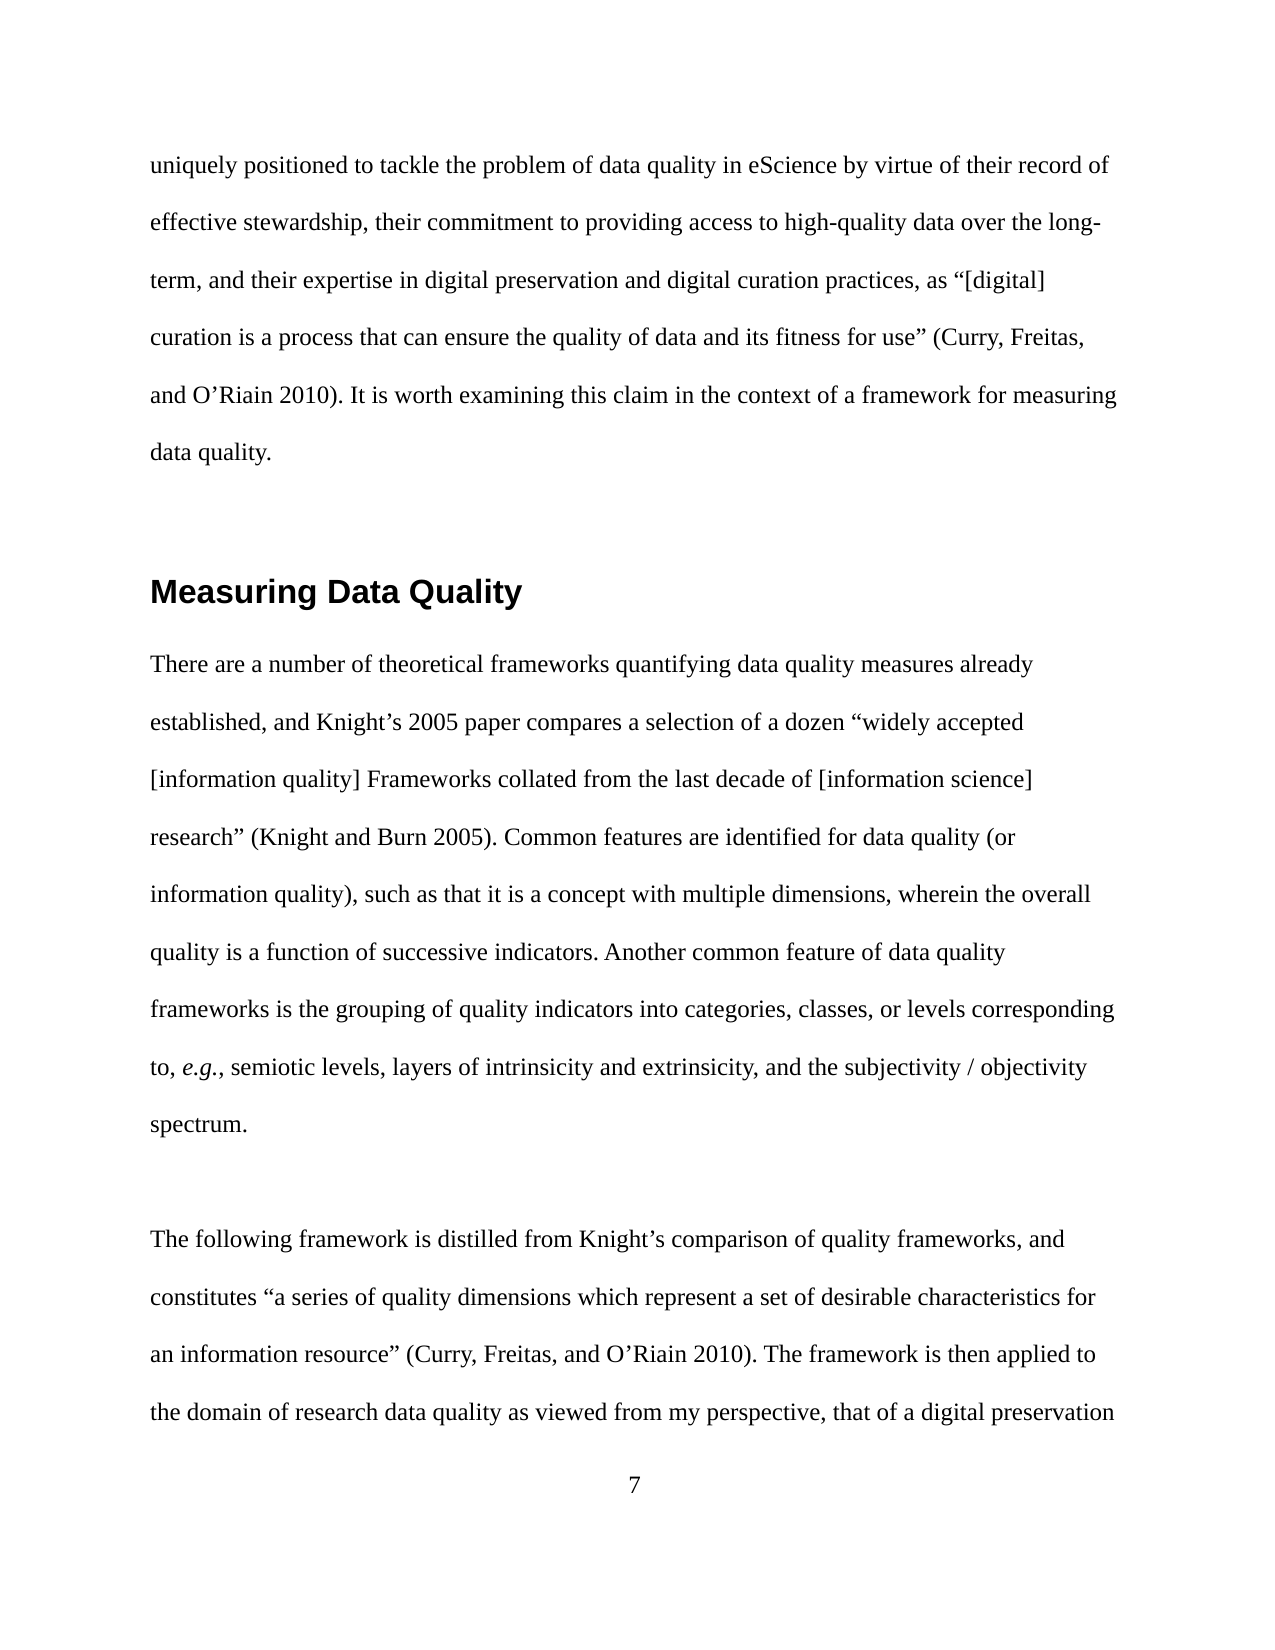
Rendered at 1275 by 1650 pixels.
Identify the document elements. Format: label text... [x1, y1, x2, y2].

subtitle Measuring Data Quality [150, 572, 1125, 611]
text There are a number of theoretical frameworks quantifying data quality measures already established, and Knight’s 2005 paper compares a selection of a dozen “widely accepted [information quality] Frameworks collated from the last decade of [information science] research” (Knight and Burn 2005). Common features are identified for data quality (or information quality), such as that it is a concept with multiple dimensions, wherein the overall quality is a function of successive indicators. Another common feature of data quality frameworks is the grouping of quality indicators into categories, classes, or levels corresponding to, e.g., semiotic levels, layers of intrinsicity and extrinsicity, and the subjectivity / objectivity spectrum. [150, 649, 1125, 1138]
text uniquely positioned to tackle the problem of data quality in eScience by virtue of their record of effective stewardship, their commitment to providing access to high-quality data over the long-term, and their expertise in digital preservation and digital curation practices, as “[digital] curation is a process that can ensure the quality of data and its fitness for use” (Curry, Freitas, and O’Riain 2010). It is worth examining this claim in the context of a framework for measuring data quality. [150, 150, 1125, 466]
text The following framework is distilled from Knight’s comparison of quality frameworks, and constitutes “a series of quality dimensions which represent a set of desirable characteristics for an information resource” (Curry, Freitas, and O’Riain 2010). The framework is then applied to the domain of research data quality as viewed from my perspective, that of a digital preservation [150, 1224, 1125, 1426]
